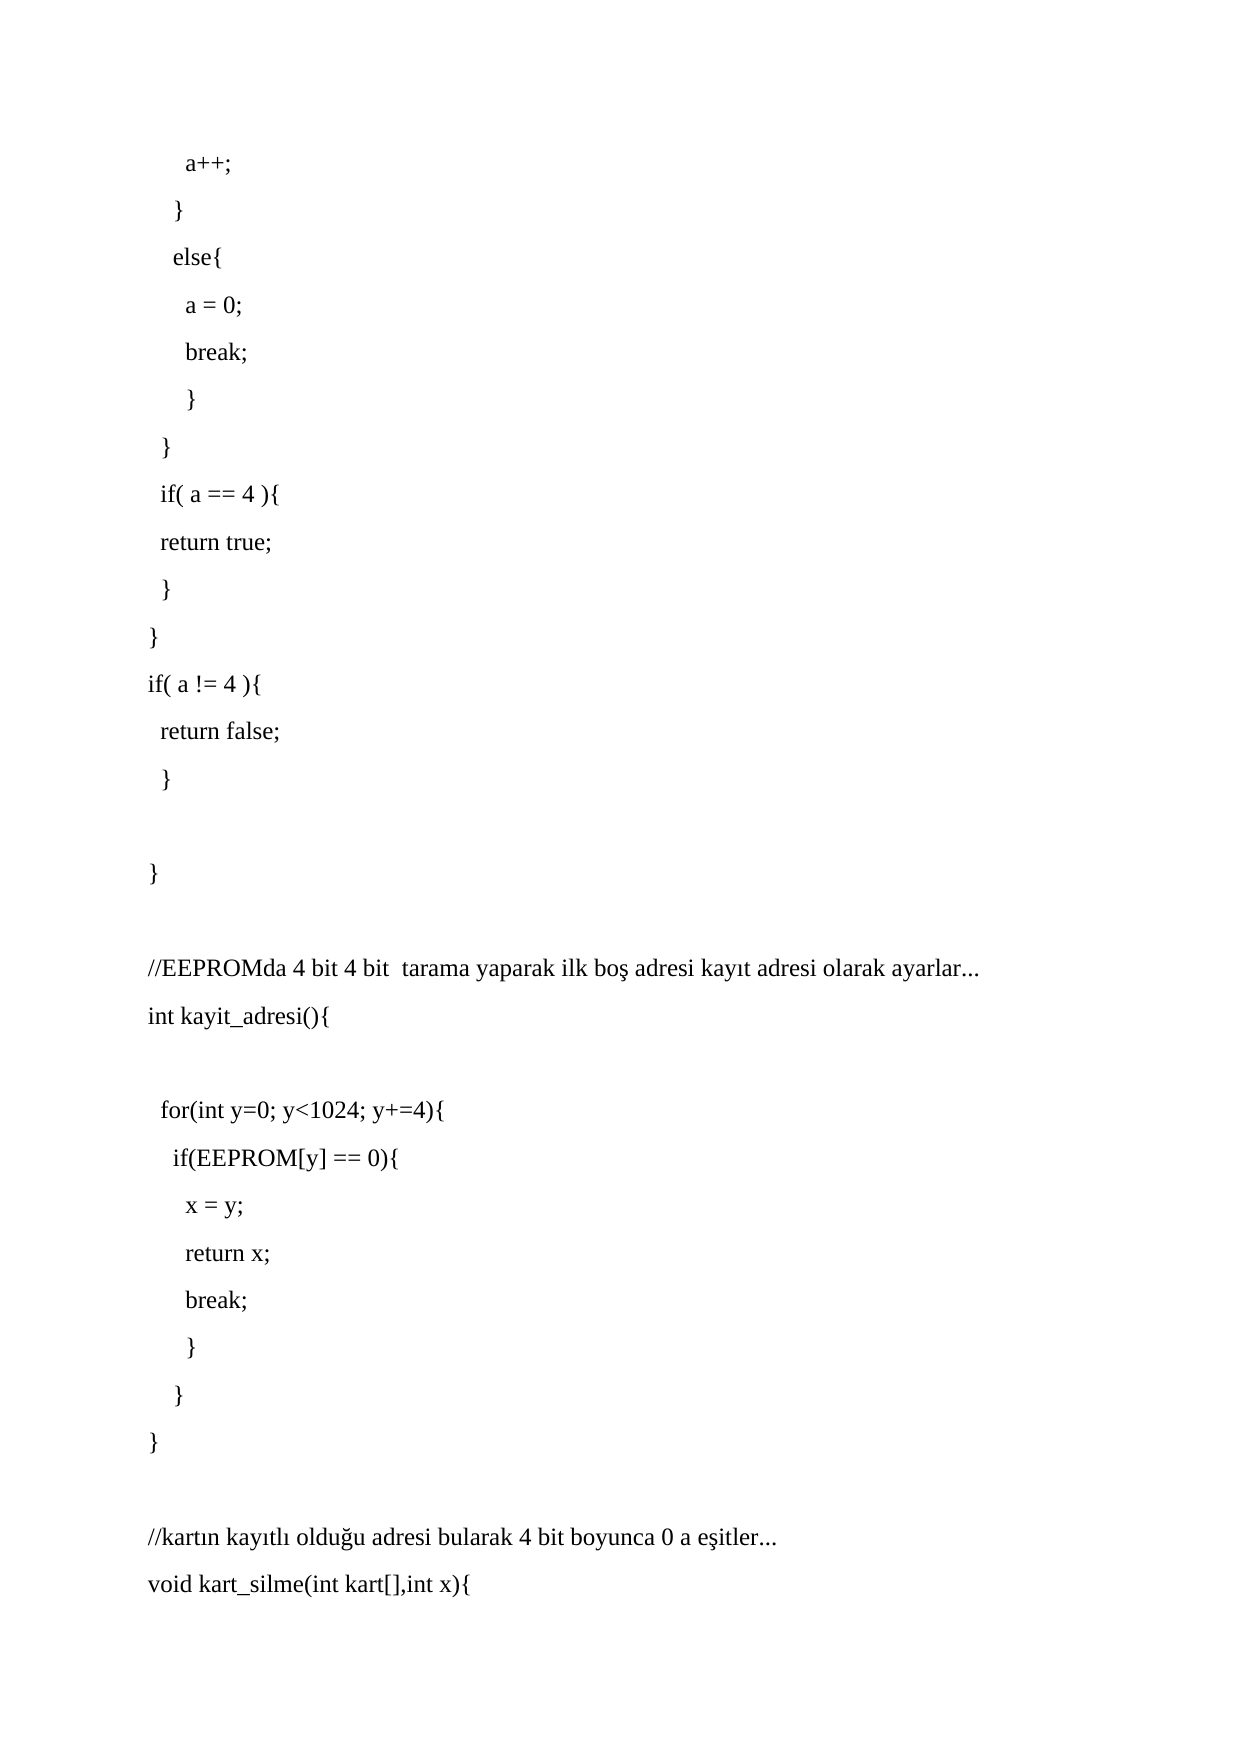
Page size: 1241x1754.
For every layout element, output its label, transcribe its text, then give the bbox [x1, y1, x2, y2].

text if( a == 4 ){ [148, 479, 1093, 508]
text else{ [148, 242, 1093, 271]
text } [148, 384, 1093, 413]
text int kayit_adresi(){ [148, 1001, 1093, 1029]
text if(EEPROM[y] == 0){ [148, 1143, 1093, 1172]
text } [148, 432, 1093, 461]
text a = 0; [148, 290, 1093, 318]
text } [148, 574, 1093, 603]
text x = y; [148, 1190, 1093, 1219]
text return false; [148, 716, 1093, 745]
text } [148, 195, 1093, 224]
text return x; [148, 1238, 1093, 1266]
text //kartın kayıtlı olduğu adresi bularak 4 bit boyunca 0 a eşitler... [148, 1522, 1093, 1551]
text } [148, 622, 1093, 650]
text } [148, 1332, 1093, 1361]
text } [148, 858, 1093, 887]
text } [148, 1380, 1093, 1409]
text return true; [148, 527, 1093, 556]
text void kart_silme(int kart[],int x){ [148, 1569, 1093, 1598]
text a++; [148, 148, 1093, 176]
text } [148, 1427, 1093, 1456]
text for(int y=0; y<1024; y+=4){ [148, 1096, 1093, 1124]
text break; [148, 1285, 1093, 1314]
text //EEPROMda 4 bit 4 bit tarama yaparak ilk boş adresi kayıt adresi olarak ayarlar... [148, 953, 1093, 982]
text } [148, 764, 1093, 792]
text break; [148, 337, 1093, 366]
text if( a != 4 ){ [148, 669, 1093, 698]
